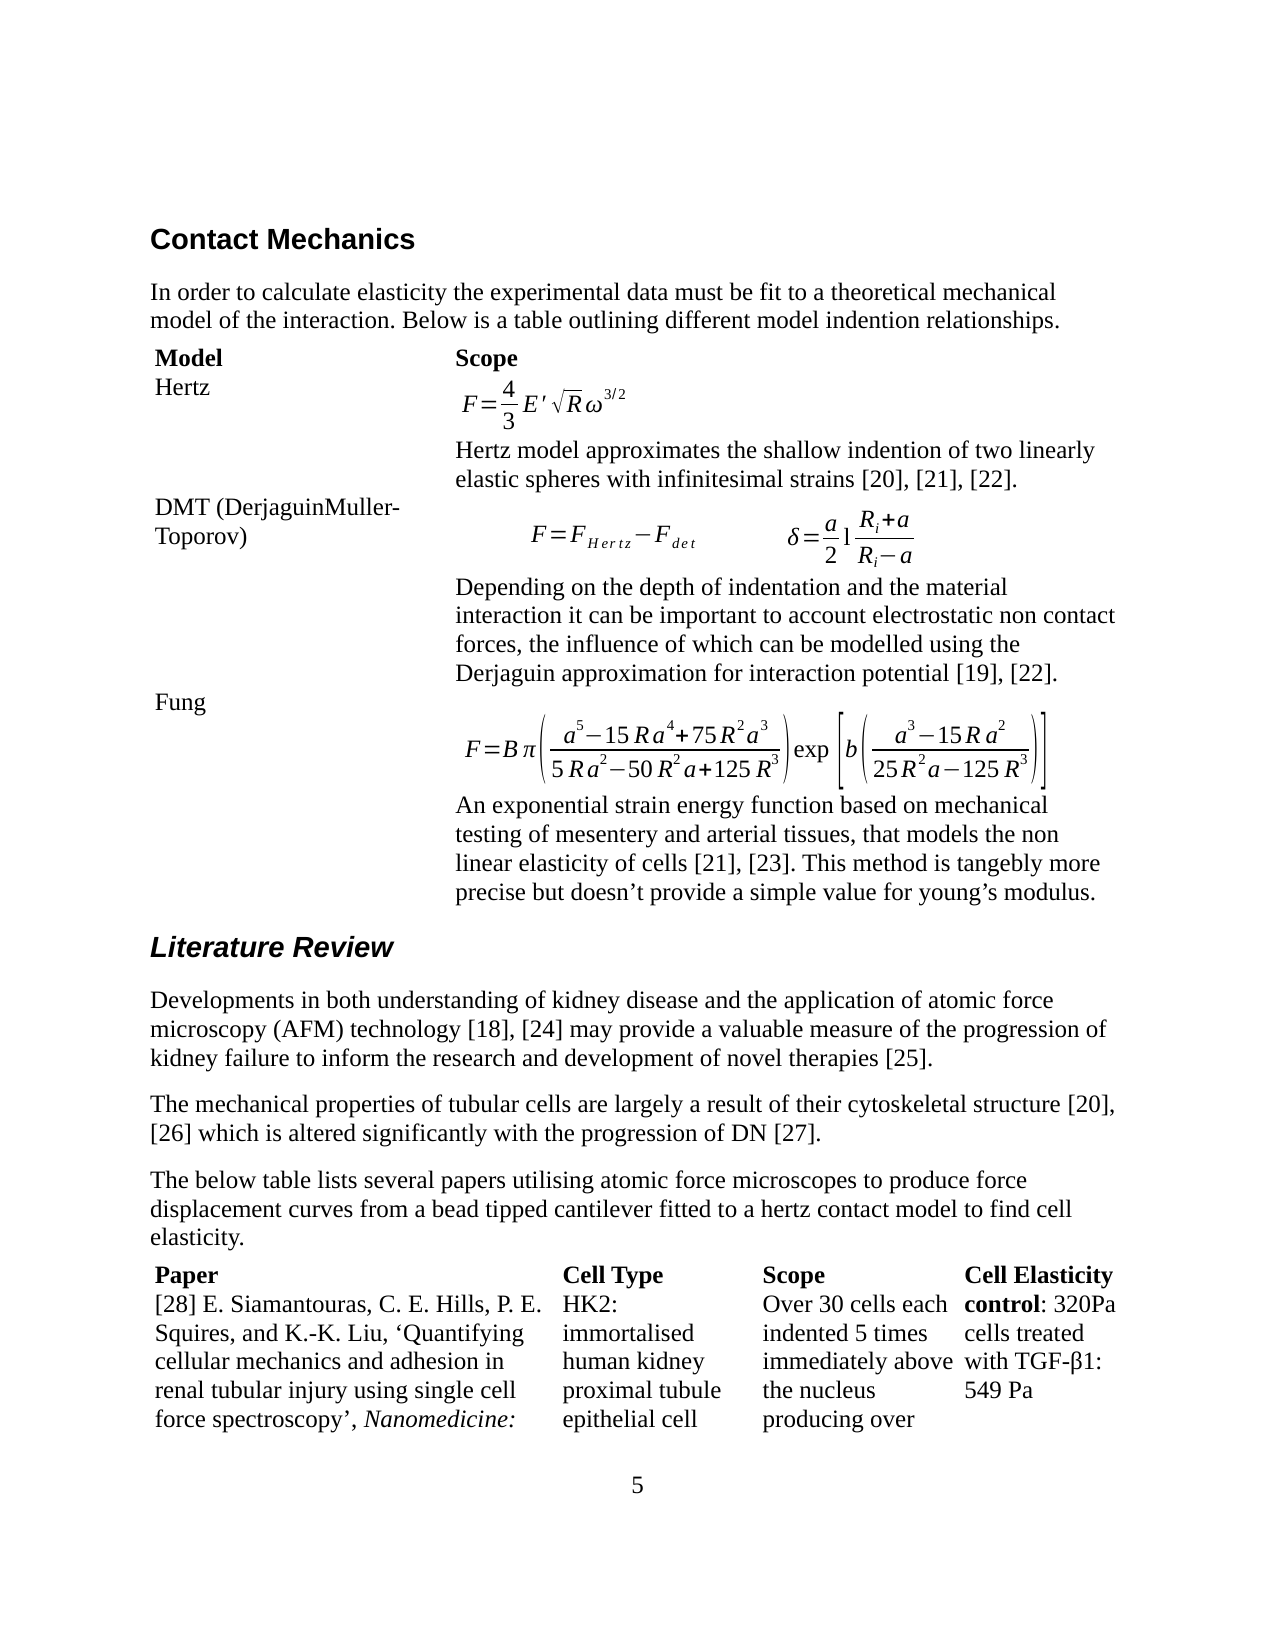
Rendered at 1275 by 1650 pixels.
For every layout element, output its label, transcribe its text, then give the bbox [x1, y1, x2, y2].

text Developments in both understanding of kidney disease and the application of atomic force microscopy (AFM) technology [18], [24] may provide a valuable measure of the progression of kidney failure to inform the research and development of novel therapies [25]. [150, 985, 1125, 1072]
table_header Model [150, 343, 451, 372]
table_cell DMT (DerjaguinMuller-Toporov) [150, 493, 451, 687]
table_cell HK2: immortalised human kidney proximal tubule epithelial cell [558, 1289, 758, 1433]
text In order to calculate elasticity the experimental data must be fit to a theoretical mechanical model of the interaction. Below is a table outlining different model indention relationships. [150, 277, 1125, 334]
subtitle Contact Mechanics [150, 222, 1125, 255]
table_header Cell Type [558, 1260, 758, 1289]
table_header Paper [150, 1260, 558, 1289]
table_cell Over 30 cells each indented 5 times immediately above the nucleus producing over [758, 1289, 960, 1433]
table_cell Fung [150, 687, 451, 905]
table_cell An exponential strain energy function based on mechanical testing of mesentery and arterial tissues, that models the non linear elasticity of cells [21], [23]. This method is tangebly more precise but doesn’t provide a simple value for young’s modulus. [451, 687, 1125, 905]
table_header Scope [758, 1260, 960, 1289]
text The below table lists several papers utilising atomic force microscopes to produce force displacement curves from a bead tipped cantilever fitted to a hertz contact model to find cell elasticity. [150, 1165, 1125, 1251]
table_cell [28] E. Siamantouras, C. E. Hills, P. E. Squires, and K.-K. Liu, ‘Quantifying cellular mechanics and adhesion in renal tubular injury using single cell force spectroscopy’, Nanomedicine: [150, 1289, 558, 1433]
table_cell control: 320Pa cells treated with TGF-β1: 549 Pa [960, 1289, 1125, 1433]
table_cell Hertz [150, 372, 451, 492]
table_cell Hertz model approximates the shallow indention of two linearly elastic spheres with infinitesimal strains [20], [21], [22]. [451, 372, 1125, 492]
text The mechanical properties of tubular cells are largely a result of their cytoskeletal structure [20], [26] which is altered significantly with the progression of DN [27]. [150, 1089, 1125, 1147]
table_header Scope [451, 343, 1125, 372]
subtitle Literature Review [150, 930, 1125, 964]
table_cell Depending on the depth of indentation and the material interaction it can be important to account electrostatic non contact forces, the influence of which can be modelled using the Derjaguin approximation for interaction potential [19], [22]. [451, 493, 1125, 687]
table_header Cell Elasticity [960, 1260, 1125, 1289]
